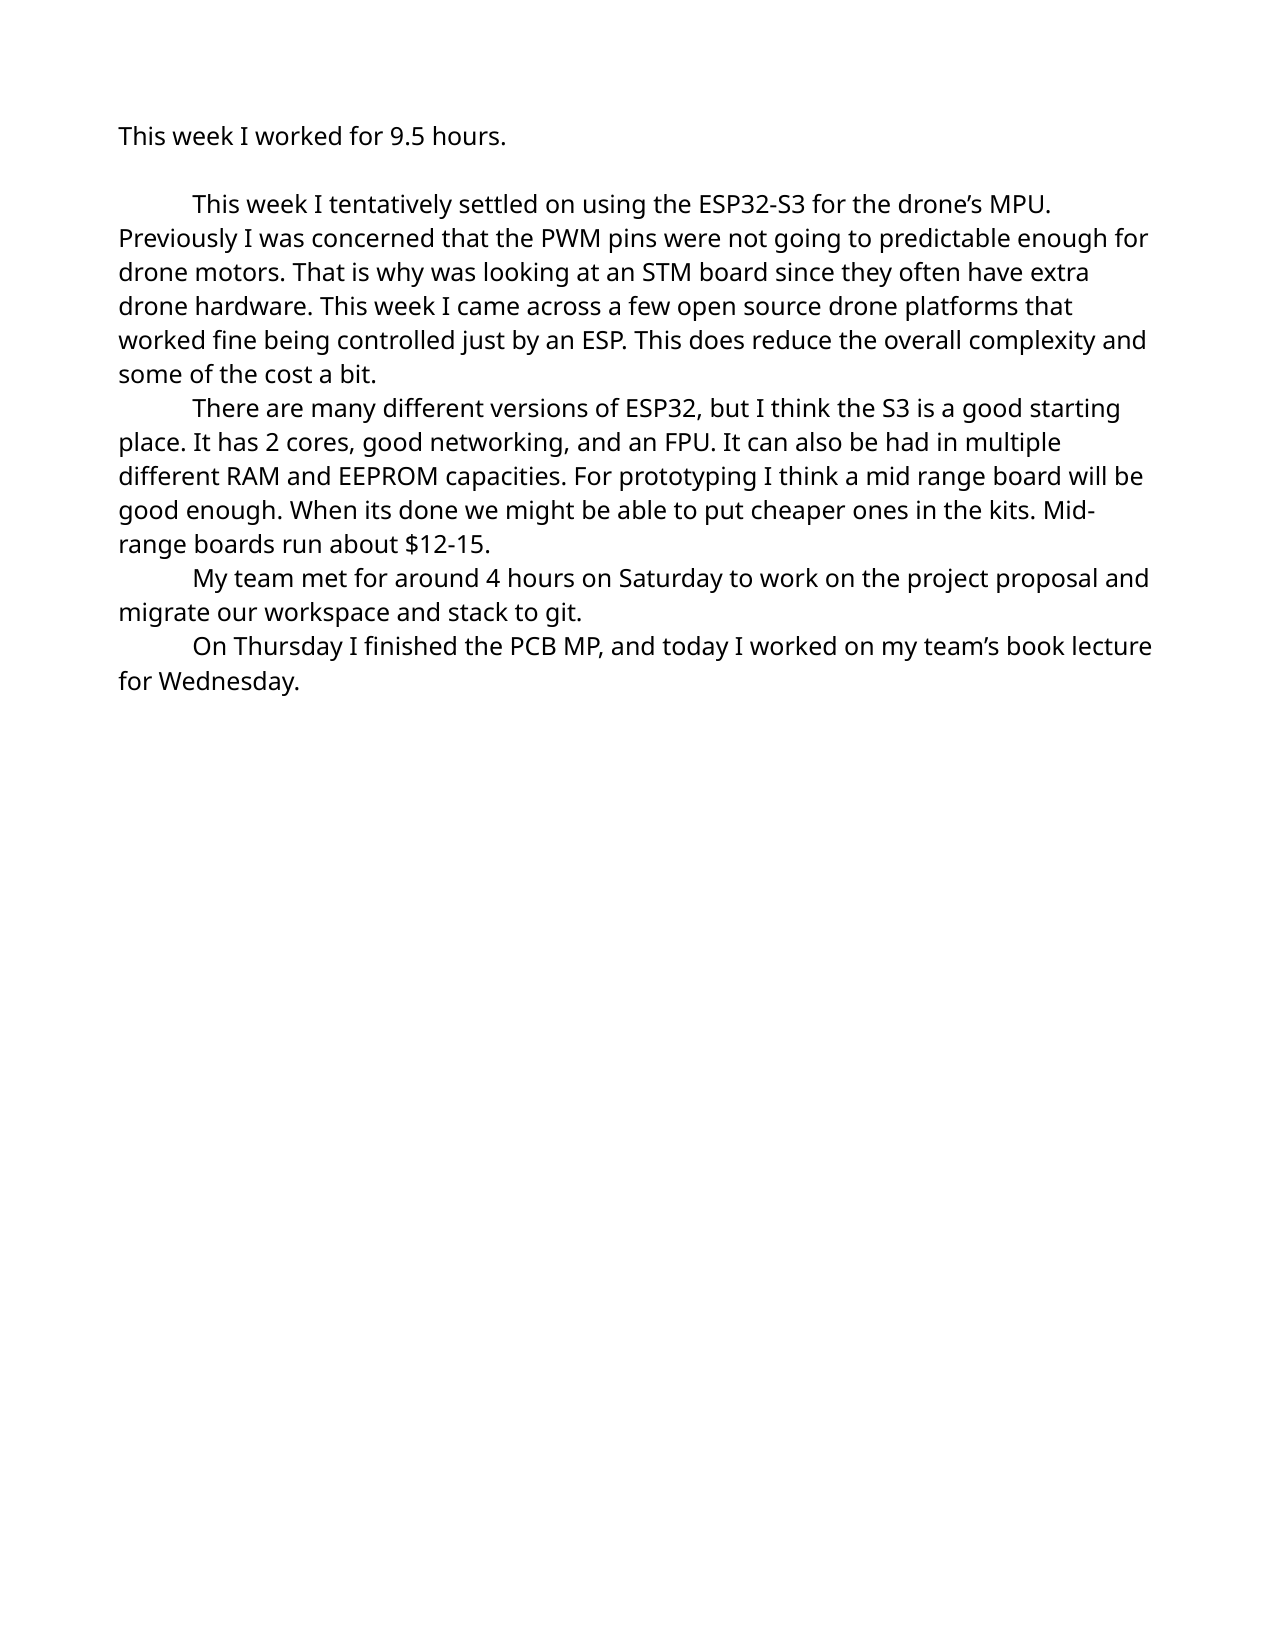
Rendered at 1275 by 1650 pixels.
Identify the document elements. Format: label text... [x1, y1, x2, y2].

text On Thursday I finished the PCB MP, and today I worked on my team’s book lecture for Wednesday. [118, 629, 1157, 697]
text This week I worked for 9.5 hours. [118, 118, 1157, 152]
text There are many different versions of ESP32, but I think the S3 is a good starting place. It has 2 cores, good networking, and an FPU. It can also be had in multiple different RAM and EEPROM capacities. For prototyping I think a mid range board will be good enough. When its done we might be able to put cheaper ones in the kits. Mid-range boards run about $12-15. [118, 391, 1157, 561]
text My team met for around 4 hours on Saturday to work on the project proposal and migrate our workspace and stack to git. [118, 561, 1157, 629]
text This week I tentatively settled on using the ESP32-S3 for the drone’s MPU. Previously I was concerned that the PWM pins were not going to predictable enough for drone motors. That is why was looking at an STM board since they often have extra drone hardware. This week I came across a few open source drone platforms that worked fine being controlled just by an ESP. This does reduce the overall complexity and some of the cost a bit. [118, 186, 1157, 391]
